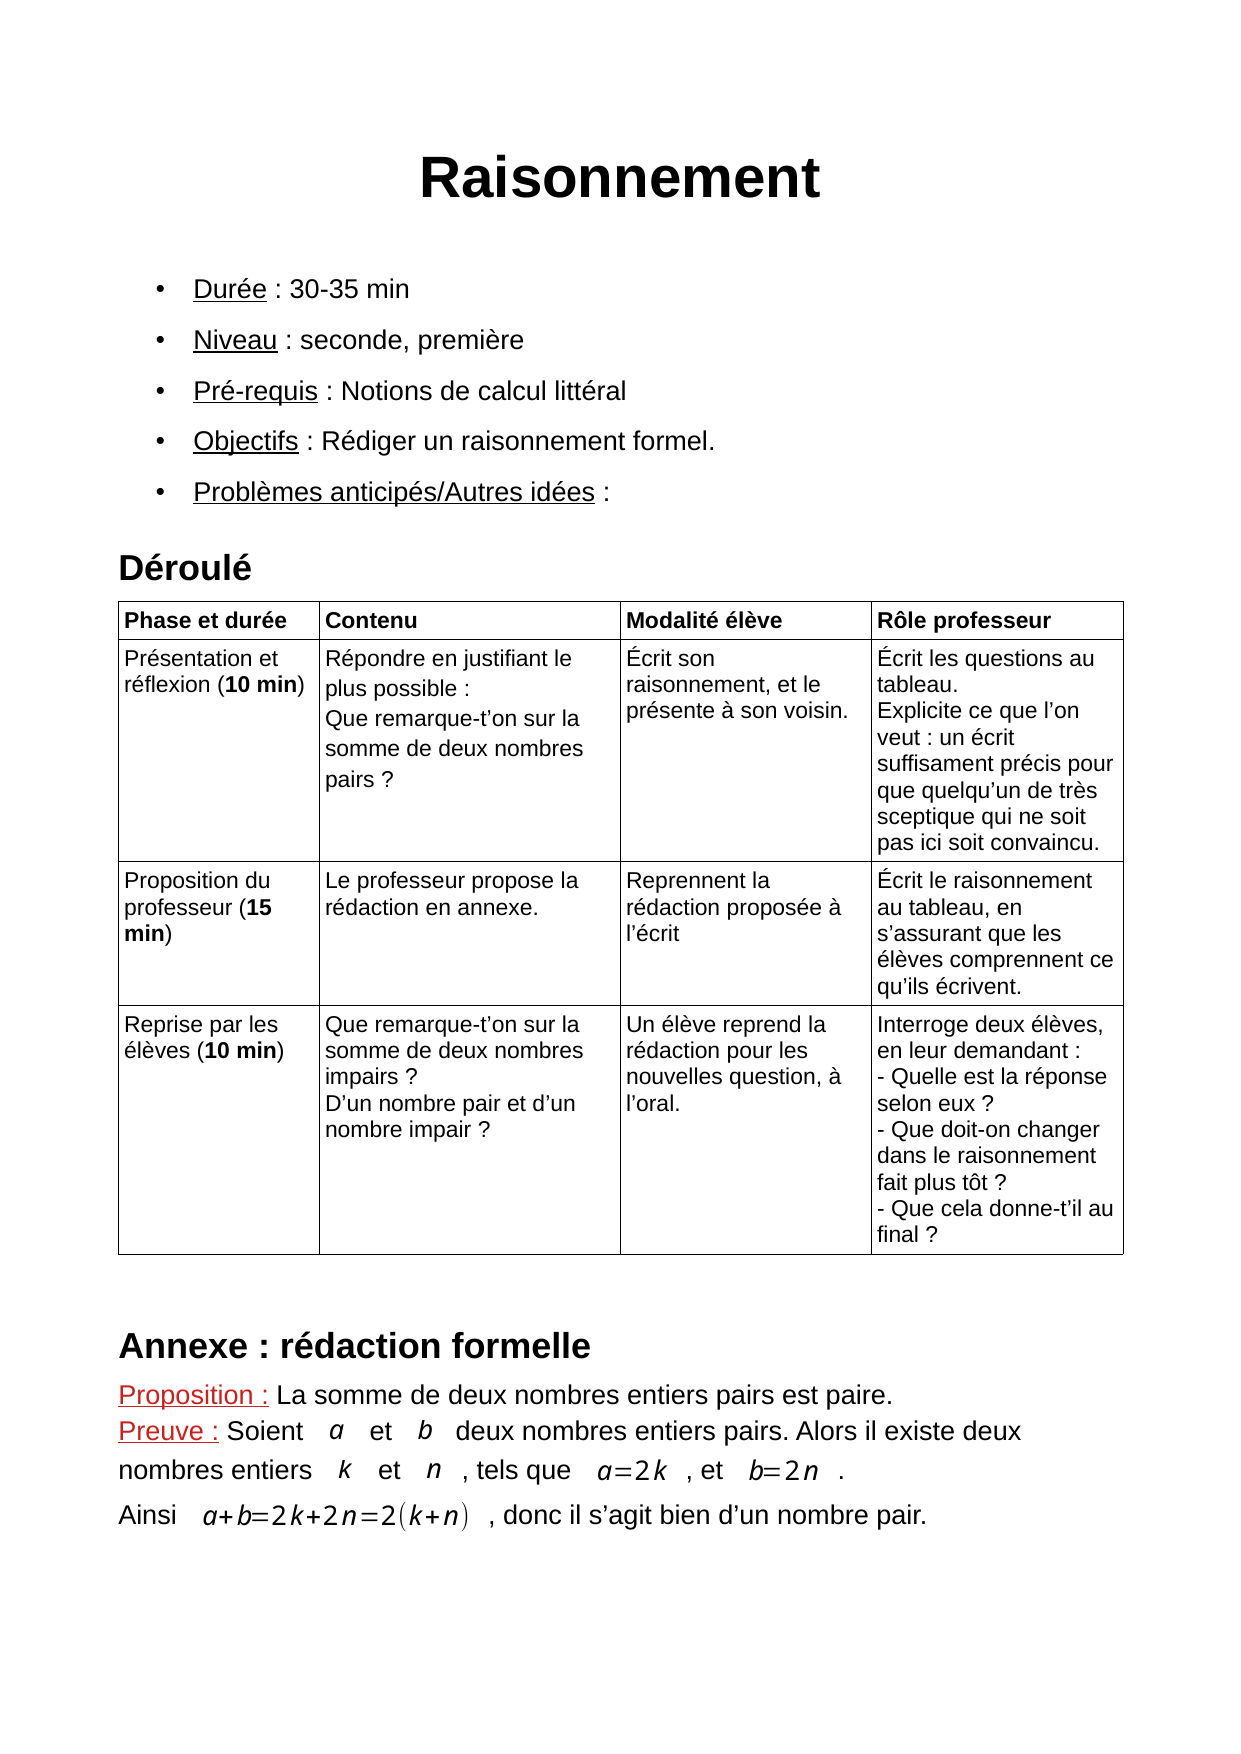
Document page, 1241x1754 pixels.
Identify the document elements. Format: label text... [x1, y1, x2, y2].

list Pré-requis : Notions de calcul littéral [156, 374, 1122, 406]
table_cell Présentation et réflexion (10 min) [119, 640, 319, 861]
table_header Modalité élève [621, 602, 871, 639]
title Raisonnement [118, 143, 1122, 210]
table_cell Que remarque-t’on sur la somme de deux nombres impairs ? D’un nombre pair et d’un nombre impair ? [320, 1006, 620, 1253]
text Proposition : La somme de deux nombres entiers pairs est paire. Preuve : Soient et deux nombres entiers pairs. Alors il existe deux nombres entiers et , tels que , et . Ainsi , donc il s’agit bien d’un nombre pair. [118, 1379, 1122, 1536]
list Problèmes anticipés/Autres idées : [156, 476, 1122, 507]
subtitle Annexe : rédaction formelle [118, 1325, 1122, 1366]
table_cell Interroge deux élèves, en leur demandant : - Quelle est la réponse selon eux ? - Que doit-on changer dans le raisonnement fait plus tôt ? - Que cela donne-t’il au final ? [872, 1006, 1123, 1253]
table_cell Reprise par les élèves (10 min) [119, 1006, 319, 1253]
table_cell Répondre en justifiant le plus possible : Que remarque-t’on sur la somme de deux nombres pairs ? [320, 640, 620, 861]
table_cell Un élève reprend la rédaction pour les nouvelles question, à l’oral. [621, 1006, 871, 1253]
subtitle Déroulé [118, 547, 1122, 588]
table_header Rôle professeur [872, 602, 1123, 639]
table_cell Écrit les questions au tableau. Explicite ce que l’on veut : un écrit suffisament précis pour que quelqu’un de très sceptique qui ne soit pas ici soit convaincu. [872, 640, 1123, 861]
table_header Contenu [320, 602, 620, 639]
table_cell Écrit le raisonnement au tableau, en s’assurant que les élèves comprennent ce qu’ils écrivent. [872, 862, 1123, 1005]
table_header Phase et durée [119, 602, 319, 639]
table_cell Proposition du professeur (15 min) [119, 862, 319, 1005]
list Niveau : seconde, première [156, 324, 1122, 355]
table_cell Reprennent la rédaction proposée à l’écrit [621, 862, 871, 1005]
table_cell Écrit son raisonnement, et le présente à son voisin. [621, 640, 871, 861]
list Objectifs : Rédiger un raisonnement formel. [156, 425, 1122, 456]
table_cell Le professeur propose la rédaction en annexe. [320, 862, 620, 1005]
list Durée : 30-35 min [156, 273, 1122, 304]
